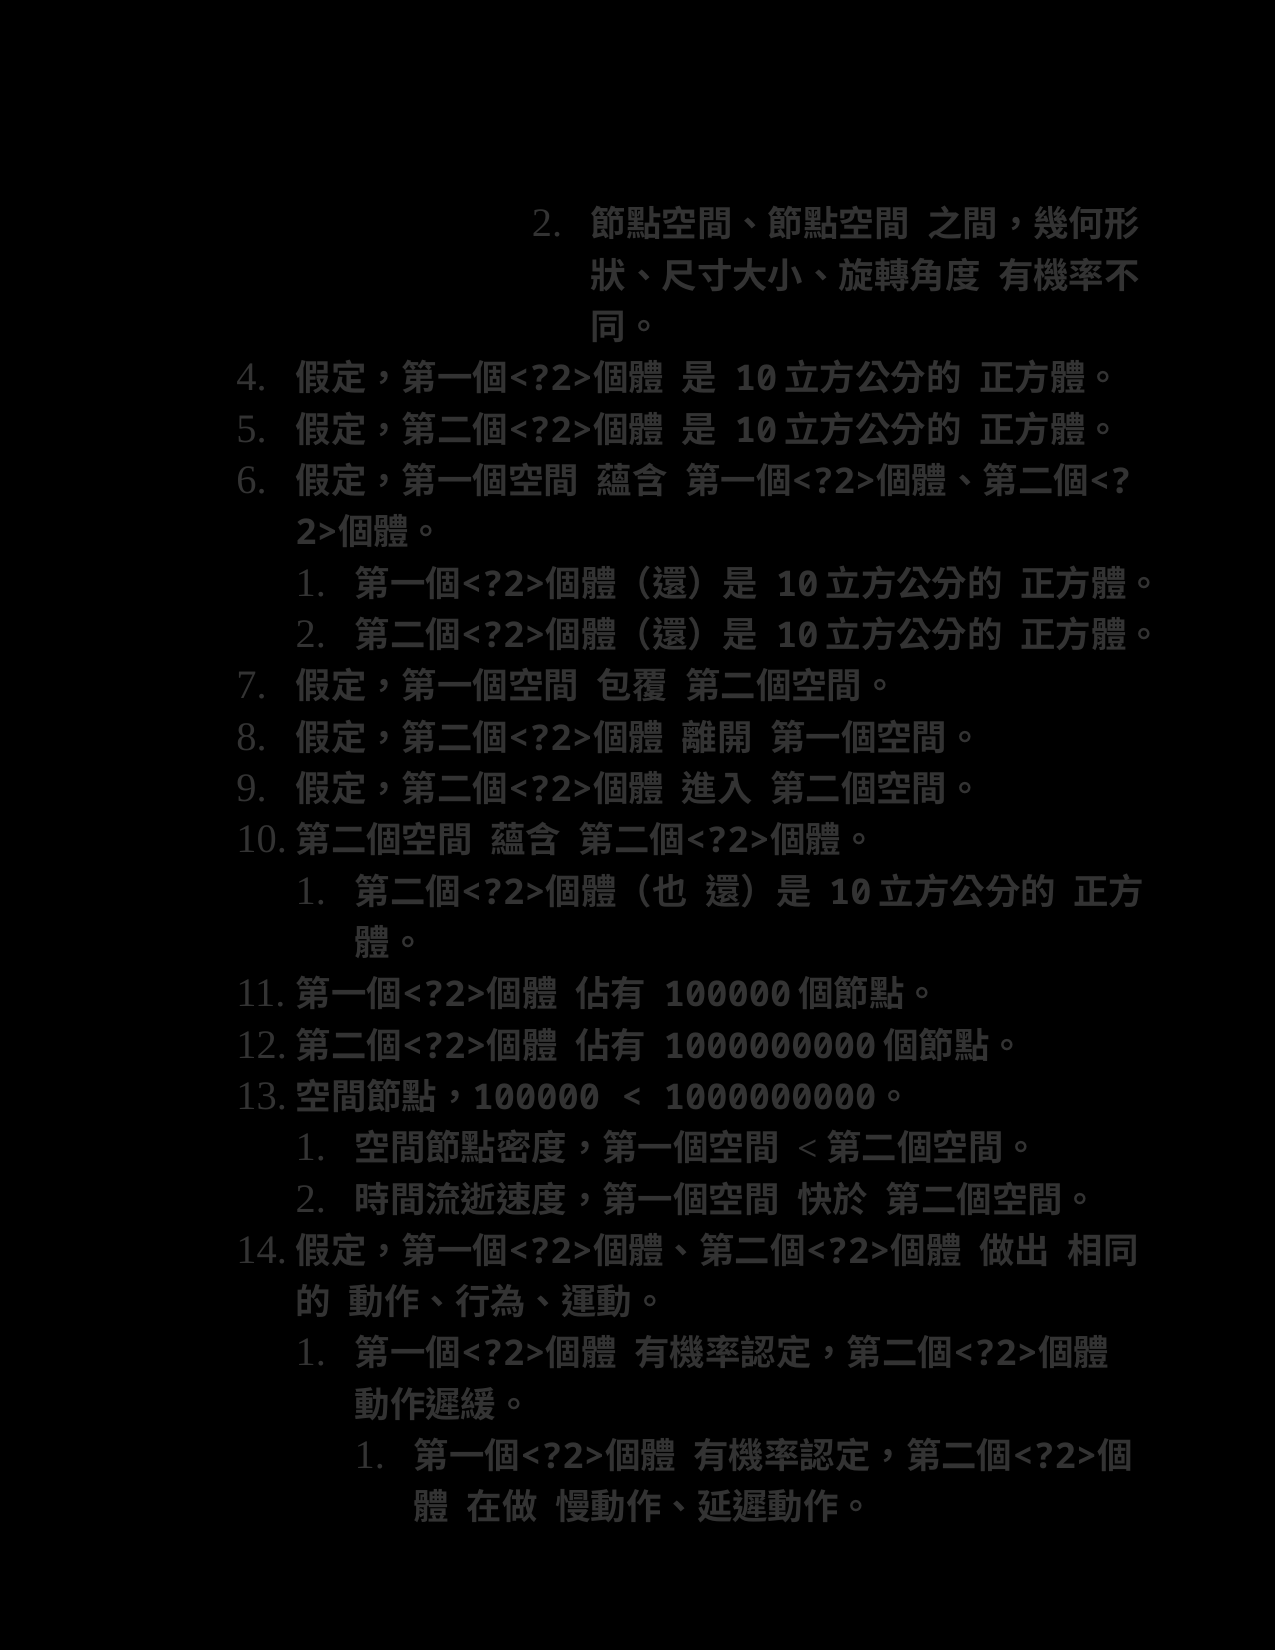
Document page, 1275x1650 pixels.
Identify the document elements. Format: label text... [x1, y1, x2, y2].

list 假定，第一個<?2>個體、第二個<?2>個體 做出 相同的 動作、行為、運動。 [236, 1222, 1157, 1325]
list 空間節點，100000 < 1000000000。 [236, 1068, 1157, 1120]
list 第一個<?2>個體 有機率認定，第二個<?2>個體 動作遲緩。 [295, 1325, 1157, 1427]
list 假定，第二個<?2>個體 進入 第二個空間。 [236, 760, 1157, 812]
list 假定，第一個空間 包覆 第二個空間。 [236, 658, 1157, 709]
list 第二個空間 蘊含 第二個<?2>個體。 [236, 812, 1157, 863]
list 第二個<?2>個體（還）是 10立方公分的 正方體。 [295, 606, 1157, 658]
list 假定，第二個<?2>個體 離開 第一個空間。 [236, 709, 1157, 760]
list 空間節點密度，第一個空間 < 第二個空間。 [295, 1120, 1157, 1171]
list 第二個<?2>個體（也 還）是 10立方公分的 正方體。 [295, 863, 1157, 966]
list 第一個<?2>個體（還）是 10立方公分的 正方體。 [295, 555, 1157, 606]
list 假定，第一個空間 蘊含 第一個<?2>個體、第二個<?2>個體。 [236, 452, 1157, 555]
list 時間流逝速度，第一個空間 快於 第二個空間。 [295, 1171, 1157, 1222]
list 假定，第一個<?2>個體 是 10立方公分的 正方體。 [236, 349, 1157, 401]
list 第一個<?2>個體 佔有 100000個節點。 [236, 966, 1157, 1017]
list 第一個<?2>個體 有機率認定，第二個<?2>個體 在做 慢動作、延遲動作。 [354, 1427, 1157, 1530]
list 假定，第二個<?2>個體 是 10立方公分的 正方體。 [236, 401, 1157, 452]
list 第二個<?2>個體 佔有 1000000000個節點。 [236, 1017, 1157, 1068]
list 節點空間、節點空間 之間，幾何形狀、尺寸大小、旋轉角度 有機率不同。 [532, 196, 1157, 349]
